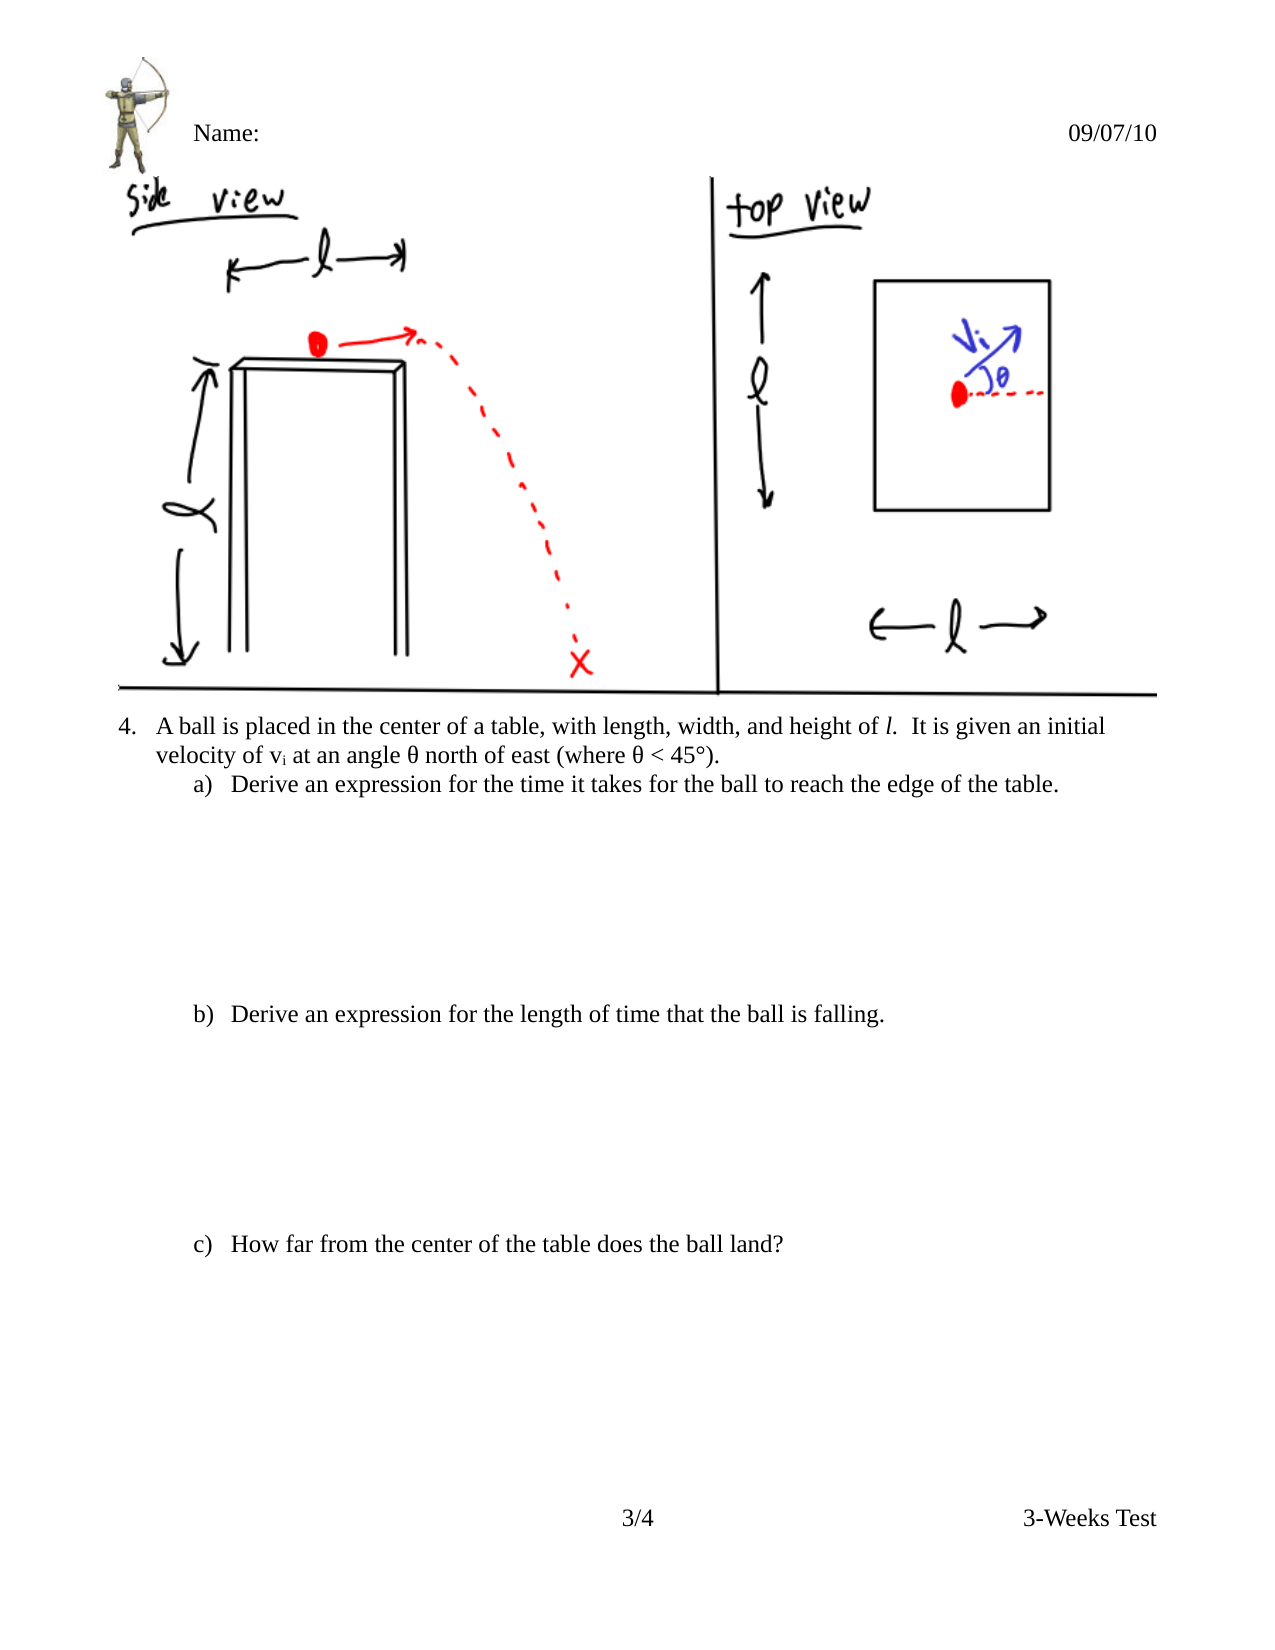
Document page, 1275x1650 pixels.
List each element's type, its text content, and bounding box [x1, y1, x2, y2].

list Derive an expression for the length of time that the ball is falling. [193, 999, 1157, 1027]
picture [82, 57, 193, 174]
list Derive an expression for the time it takes for the ball to reach the edge of the table. [193, 769, 1157, 797]
list How far from the center of the table does the ball land? [193, 1229, 1157, 1257]
list A ball is placed in the center of a table, with length, width, and height of l. It is given an initial velocity of vi at an angle θ north of east (where θ < 45°). [118, 712, 1157, 769]
picture [118, 176, 1157, 712]
